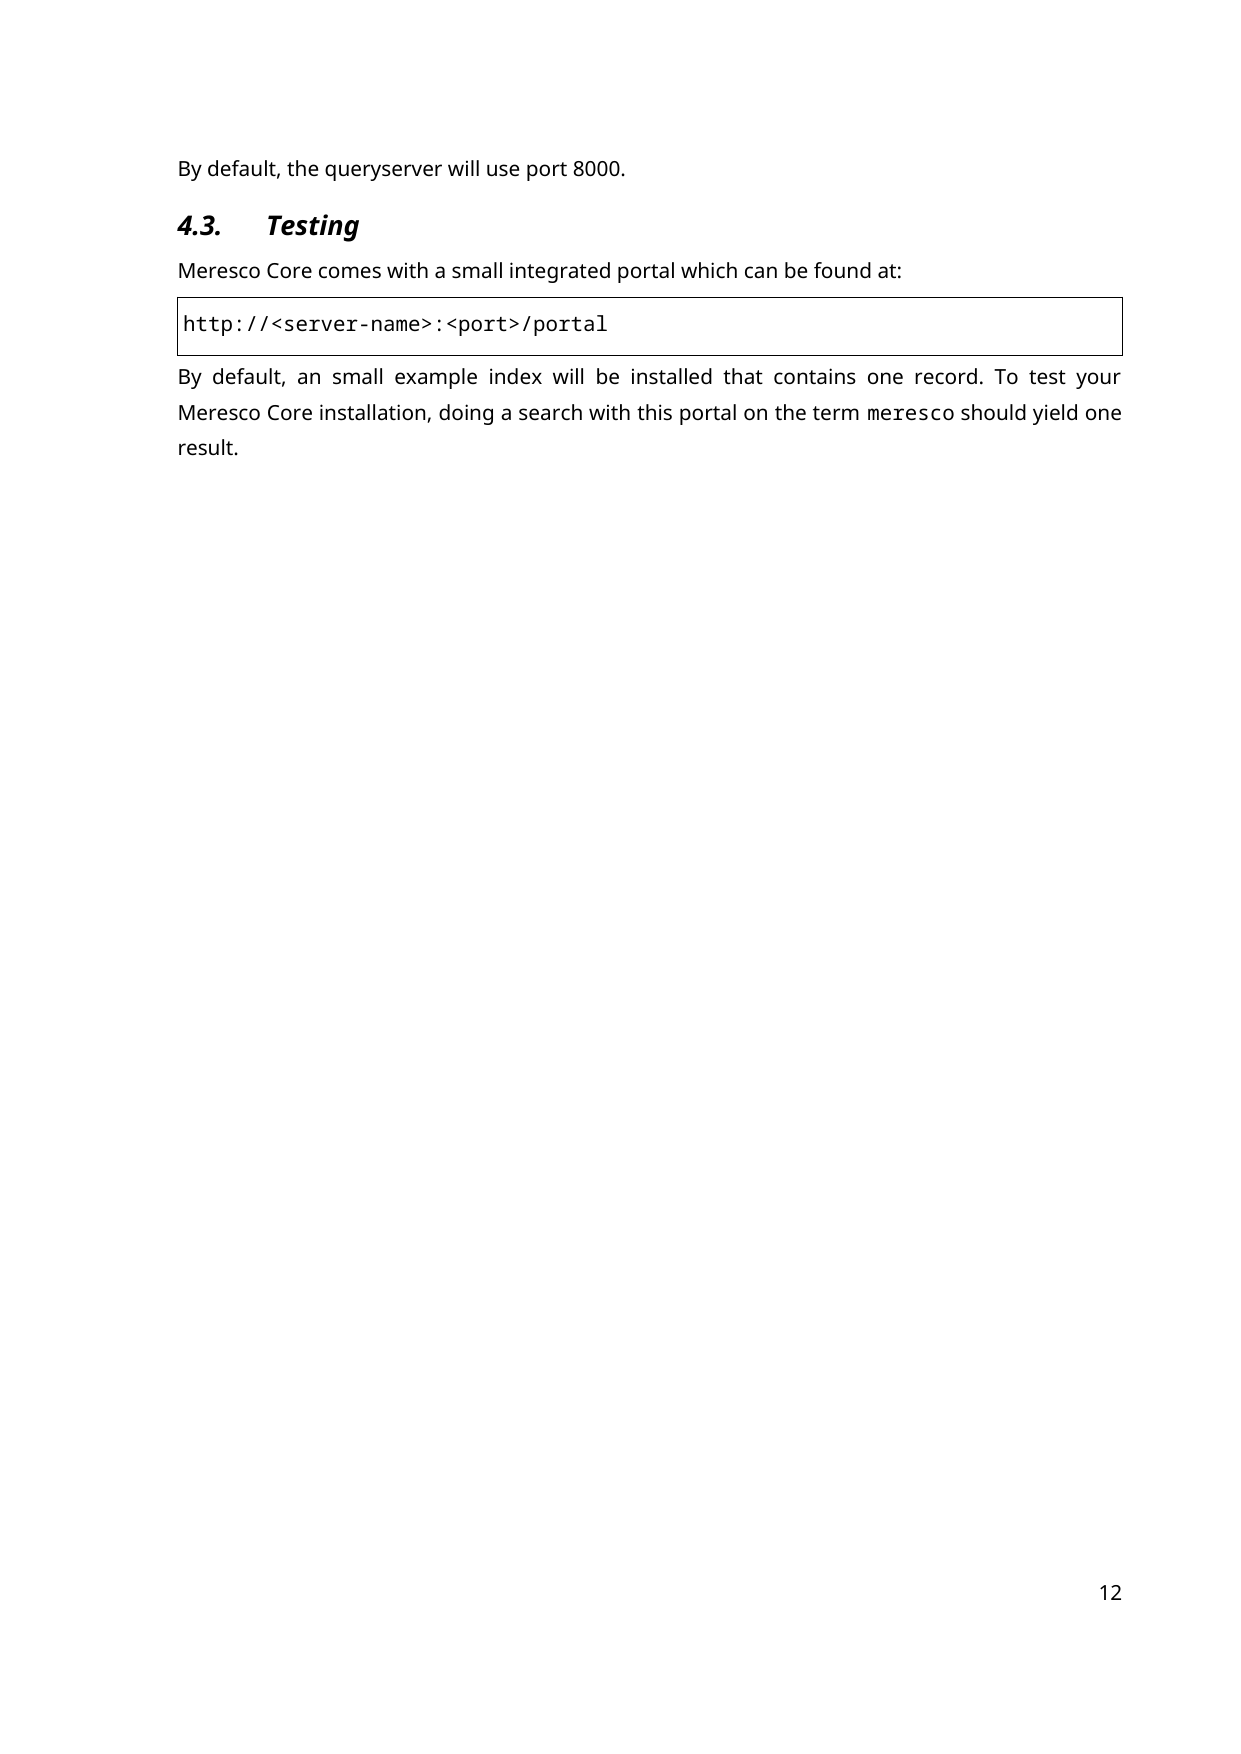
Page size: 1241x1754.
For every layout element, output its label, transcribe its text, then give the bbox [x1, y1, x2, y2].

subtitle Testing [177, 207, 1122, 243]
table_header http://<server-name>:<port>/portal [178, 298, 1122, 355]
text Meresco Core comes with a small integrated portal which can be found at: [177, 249, 1122, 285]
text By default, an small example index will be installed that contains one record. To test your Meresco Core installation, doing a search with this portal on the term meresco should yield one result. [177, 356, 1122, 462]
text By default, the queryserver will use port 8000. [177, 148, 1122, 183]
